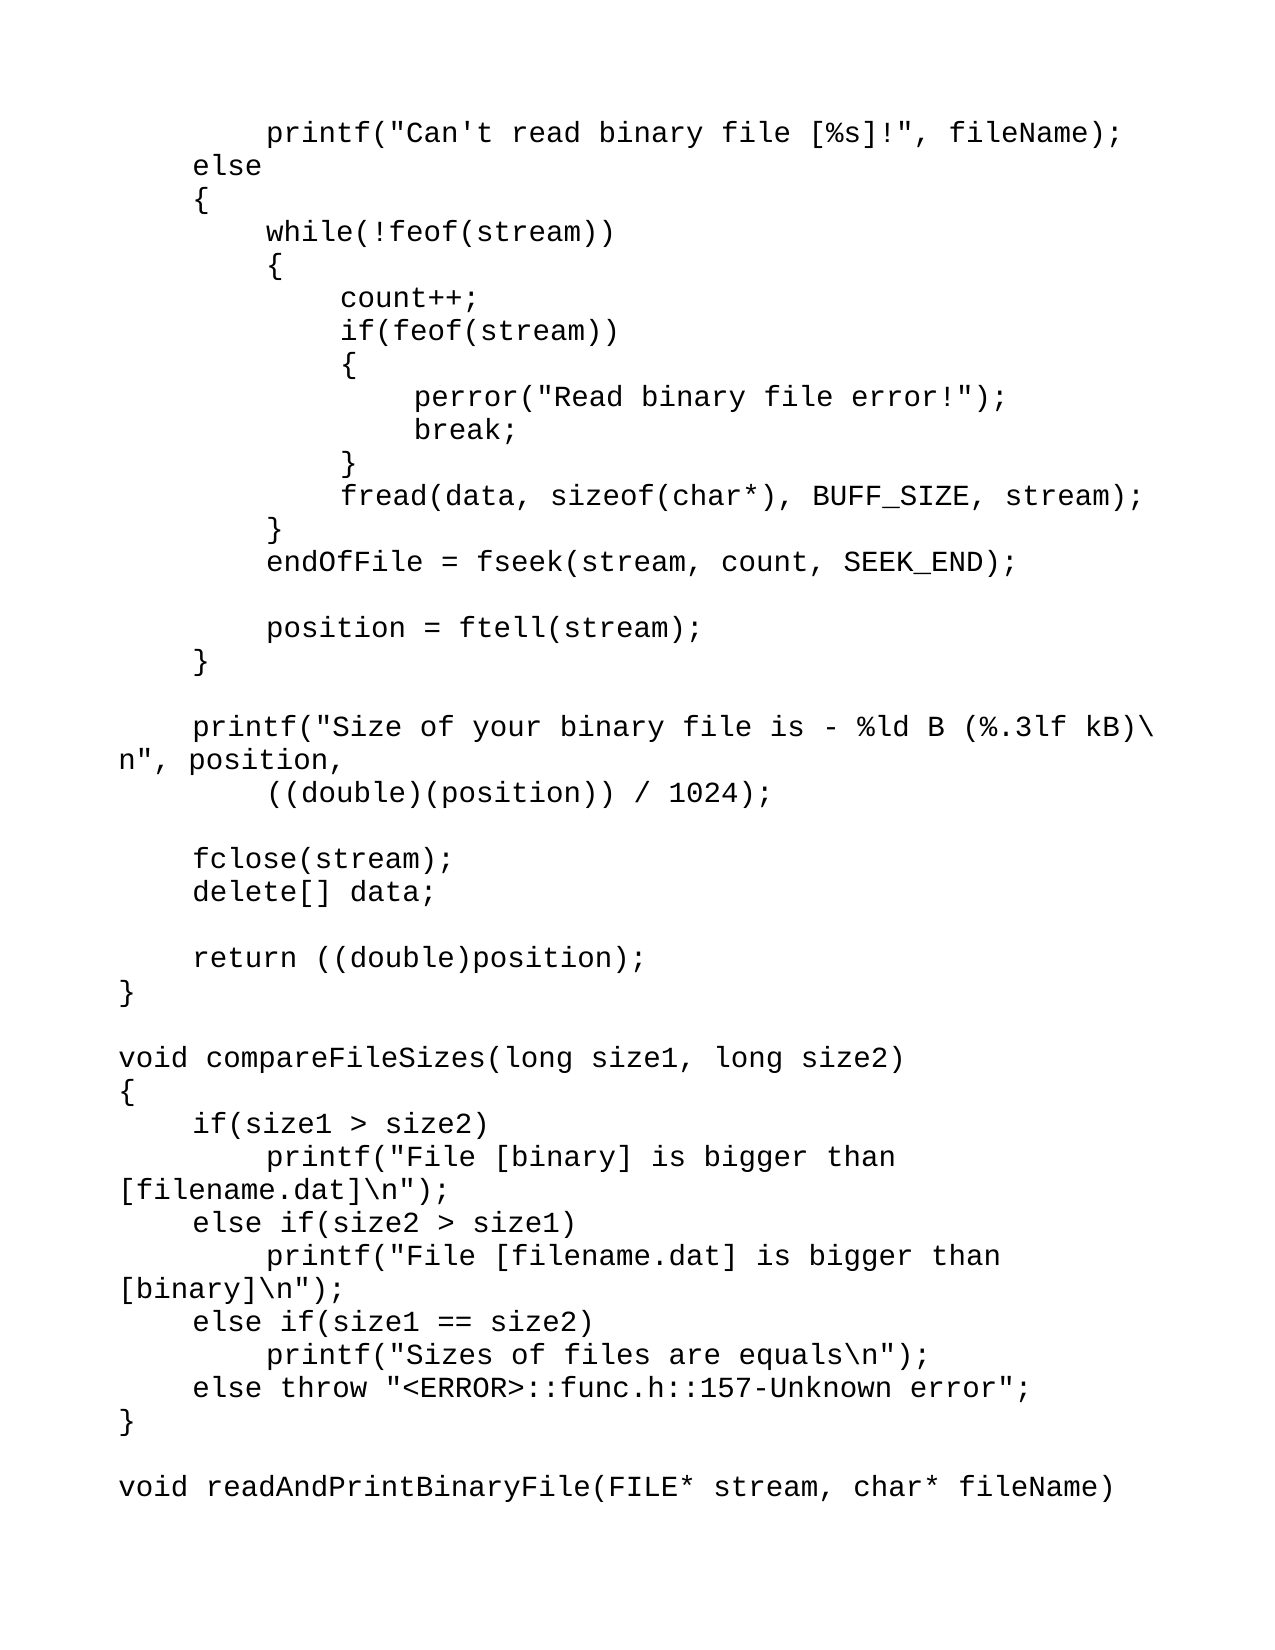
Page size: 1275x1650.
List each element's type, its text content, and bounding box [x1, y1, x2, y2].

text break; [118, 415, 1157, 448]
text while(!feof(stream)) [118, 217, 1157, 250]
text else [118, 151, 1157, 184]
text void readAndPrintBinaryFile(FILE* stream, char* fileName) [118, 1472, 1157, 1505]
text count++; [118, 283, 1157, 316]
text printf("Can't read binary file [%s]!", fileName); [118, 118, 1157, 151]
text { [118, 250, 1157, 283]
text printf("Size of your binary file is - %ld B (%.3lf kB)\n", position, [118, 712, 1157, 778]
text } [118, 977, 1157, 1010]
text { [118, 349, 1157, 382]
text perror("Read binary file error!"); [118, 382, 1157, 415]
text void compareFileSizes(long size1, long size2) [118, 1043, 1157, 1076]
text fread(data, sizeof(char*), BUFF_SIZE, stream); [118, 481, 1157, 514]
text delete[] data; [118, 878, 1157, 911]
text } [118, 1406, 1157, 1439]
text position = ftell(stream); [118, 613, 1157, 646]
text printf("File [binary] is bigger than [filename.dat]\n"); [118, 1142, 1157, 1208]
text if(feof(stream)) [118, 316, 1157, 349]
text else throw "<ERROR>::func.h::157-Unknown error"; [118, 1373, 1157, 1406]
text if(size1 > size2) [118, 1109, 1157, 1142]
text printf("File [filename.dat] is bigger than [binary]\n"); [118, 1241, 1157, 1307]
text } [118, 646, 1157, 679]
text { [118, 184, 1157, 217]
text else if(size1 == size2) [118, 1307, 1157, 1340]
text else if(size2 > size1) [118, 1208, 1157, 1241]
text } [118, 448, 1157, 481]
text fclose(stream); [118, 844, 1157, 878]
text printf("Sizes of files are equals\n"); [118, 1340, 1157, 1373]
text { [118, 1076, 1157, 1109]
text ((double)(position)) / 1024); [118, 778, 1157, 812]
text } [118, 514, 1157, 547]
text return ((double)position); [118, 944, 1157, 977]
text endOfFile = fseek(stream, count, SEEK_END); [118, 547, 1157, 580]
